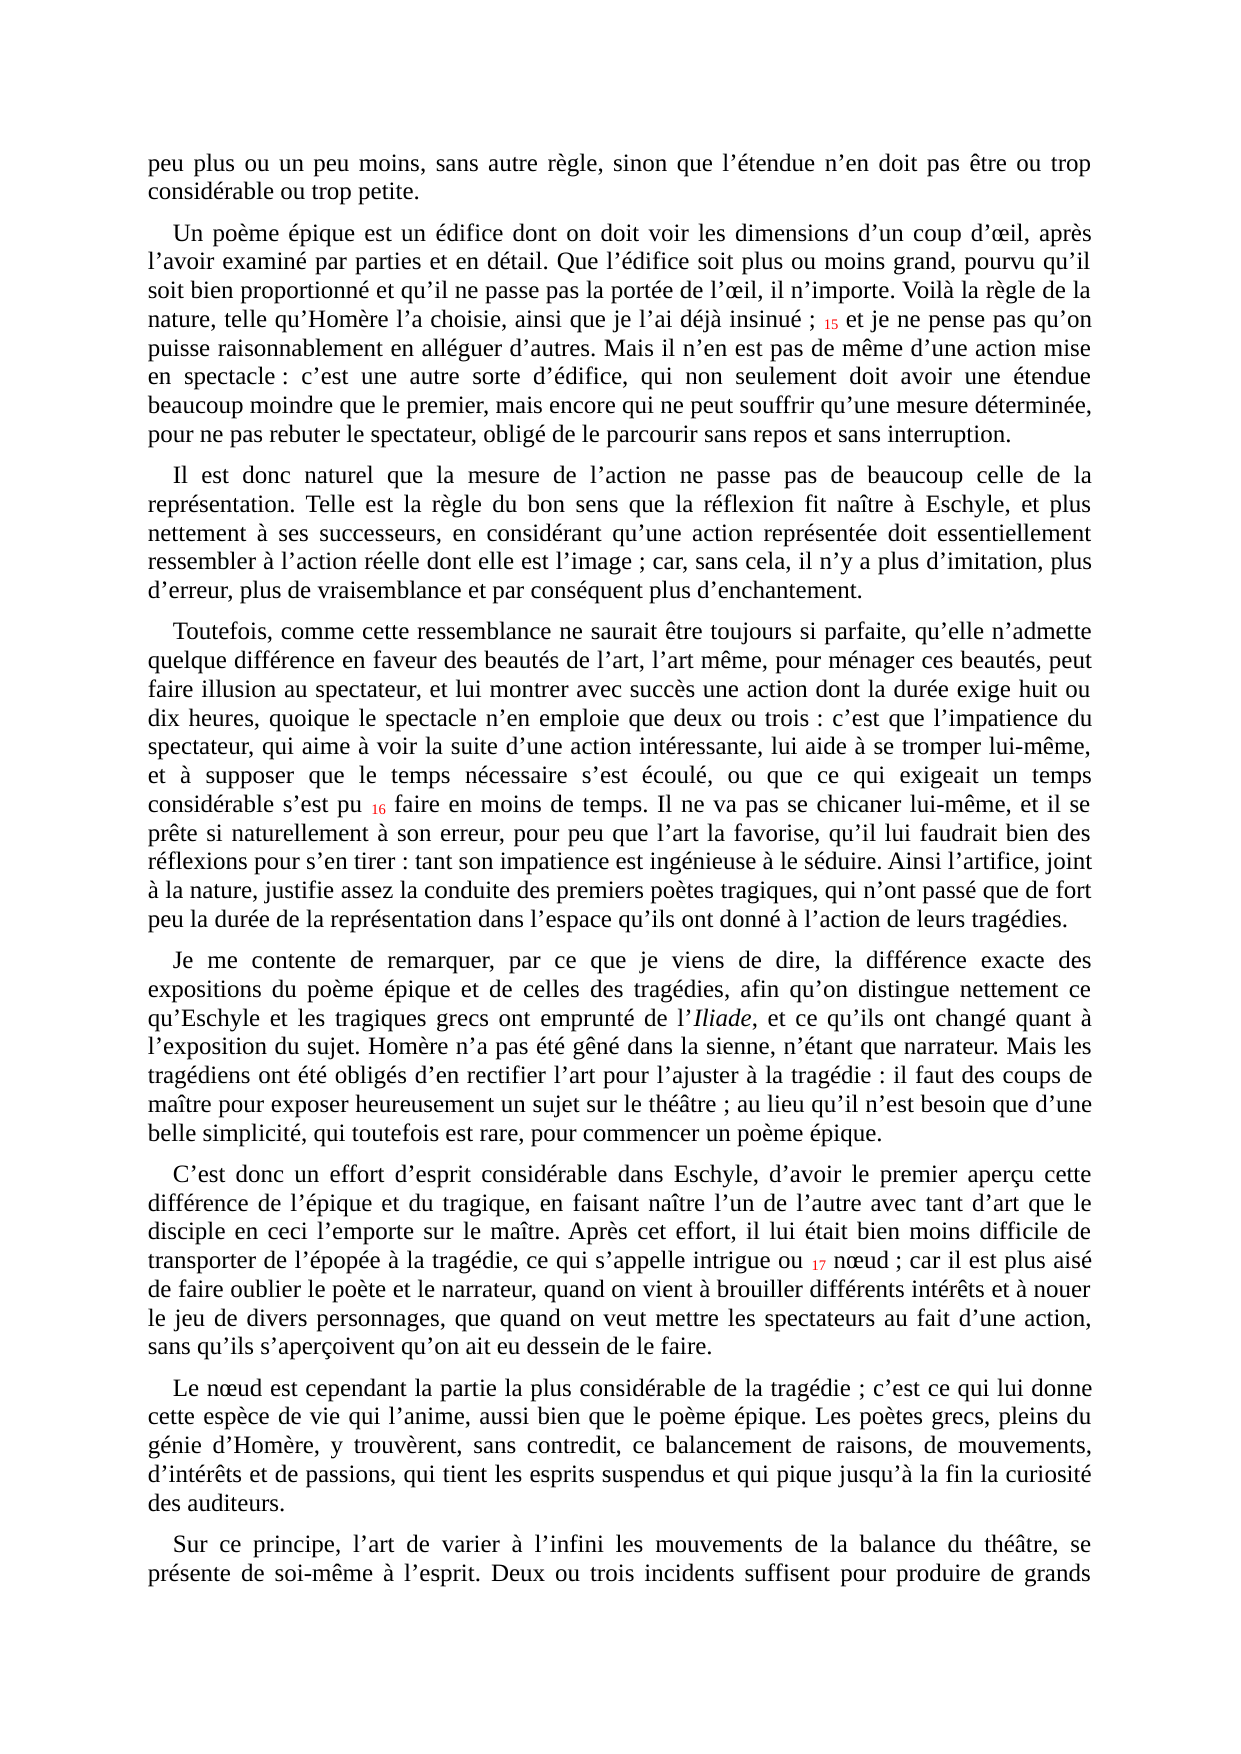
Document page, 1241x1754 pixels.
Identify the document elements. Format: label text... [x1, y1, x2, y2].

text Sur ce principe, l’art de varier à l’infini les mouvements de la balance du théâtre, se présente de soi-même à l’esprit. Deux ou trois incidents suffisent pour produire de grands [148, 1529, 1093, 1586]
text Un poème épique est un édifice dont on doit voir les dimensions d’un coup d’œil, après l’avoir examiné par parties et en détail. Que l’édifice soit plus ou moins grand, pourvu qu’il soit bien proportionné et qu’il ne passe pas la portée de l’œil, il n’importe. Voilà la règle de la nature, telle qu’Homère l’a choisie, ainsi que je l’ai déjà insinué ; 15 et je ne pense pas qu’on puisse raisonnablement en alléguer d’autres. Mais il n’en est pas de même d’une action mise en spectacle : c’est une autre sorte d’édifice, qui non seulement doit avoir une étendue beaucoup moindre que le premier, mais encore qui ne peut souffrir qu’une mesure déterminée, pour ne pas rebuter le spectateur, obligé de le parcourir sans repos et sans interruption. [148, 218, 1093, 448]
text Je me contente de remarquer, par ce que je viens de dire, la différence exacte des expositions du poème épique et de celles des tragédies, afin qu’on distingue nettement ce qu’Eschyle et les tragiques grecs ont emprunté de l’Iliade, et ce qu’ils ont changé quant à l’exposition du sujet. Homère n’a pas été gêné dans la sienne, n’étant que narrateur. Mais les tragédiens ont été obligés d’en rectifier l’art pour l’ajuster à la tragédie : il faut des coups de maître pour exposer heureusement un sujet sur le théâtre ; au lieu qu’il n’est besoin que d’une belle simplicité, qui toutefois est rare, pour commencer un poème épique. [148, 945, 1093, 1146]
text Il est donc naturel que la mesure de l’action ne passe pas de beaucoup celle de la représentation. Telle est la règle du bon sens que la réflexion fit naître à Eschyle, et plus nettement à ses successeurs, en considérant qu’une action représentée doit essentiellement ressembler à l’action réelle dont elle est l’image ; car, sans cela, il n’y a plus d’imitation, plus d’erreur, plus de vraisemblance et par conséquent plus d’enchantement. [148, 460, 1093, 604]
text Le nœud est cependant la partie la plus considérable de la tragédie ; c’est ce qui lui donne cette espèce de vie qui l’anime, aussi bien que le poème épique. Les poètes grecs, pleins du génie d’Homère, y trouvèrent, sans contredit, ce balancement de raisons, de mouvements, d’intérêts et de passions, qui tient les esprits suspendus et qui pique jusqu’à la fin la curiosité des auditeurs. [148, 1373, 1093, 1516]
text C’est donc un effort d’esprit considérable dans Eschyle, d’avoir le premier aperçu cette différence de l’épique et du tragique, en faisant naître l’un de l’autre avec tant d’art que le disciple en ceci l’emporte sur le maître. Après cet effort, il lui était bien moins difficile de transporter de l’épopée à la tragédie, ce qui s’appelle intrigue ou 17 nœud ; car il est plus aisé de faire oublier le poète et le narrateur, quand on vient à brouiller différents intérêts et à nouer le jeu de divers personnages, que quand on veut mettre les spectateurs au fait d’une action, sans qu’ils s’aperçoivent qu’on ait eu dessein de le faire. [148, 1159, 1093, 1360]
text Toutefois, comme cette ressemblance ne saurait être toujours si parfaite, qu’elle n’admette quelque différence en faveur des beautés de l’art, l’art même, pour ménager ces beautés, peut faire illusion au spectateur, et lui montrer avec succès une action dont la durée exige huit ou dix heures, quoique le spectacle n’en emploie que deux ou trois : c’est que l’impatience du spectateur, qui aime à voir la suite d’une action intéressante, lui aide à se tromper lui-même, et à supposer que le temps nécessaire s’est écoulé, ou que ce qui exigeait un temps considérable s’est pu 16 faire en moins de temps. Il ne va pas se chicaner lui-même, et il se prête si naturellement à son erreur, pour peu que l’art la favorise, qu’il lui faudrait bien des réflexions pour s’en tirer : tant son impatience est ingénieuse à le séduire. Ainsi l’artifice, joint à la nature, justifie assez la conduite des premiers poètes tragiques, qui n’ont passé que de fort peu la durée de la représentation dans l’espace qu’ils ont donné à l’action de leurs tragédies. [148, 616, 1093, 933]
text peu plus ou un peu moins, sans autre règle, sinon que l’étendue n’en doit pas être ou trop considérable ou trop petite. [148, 148, 1093, 205]
